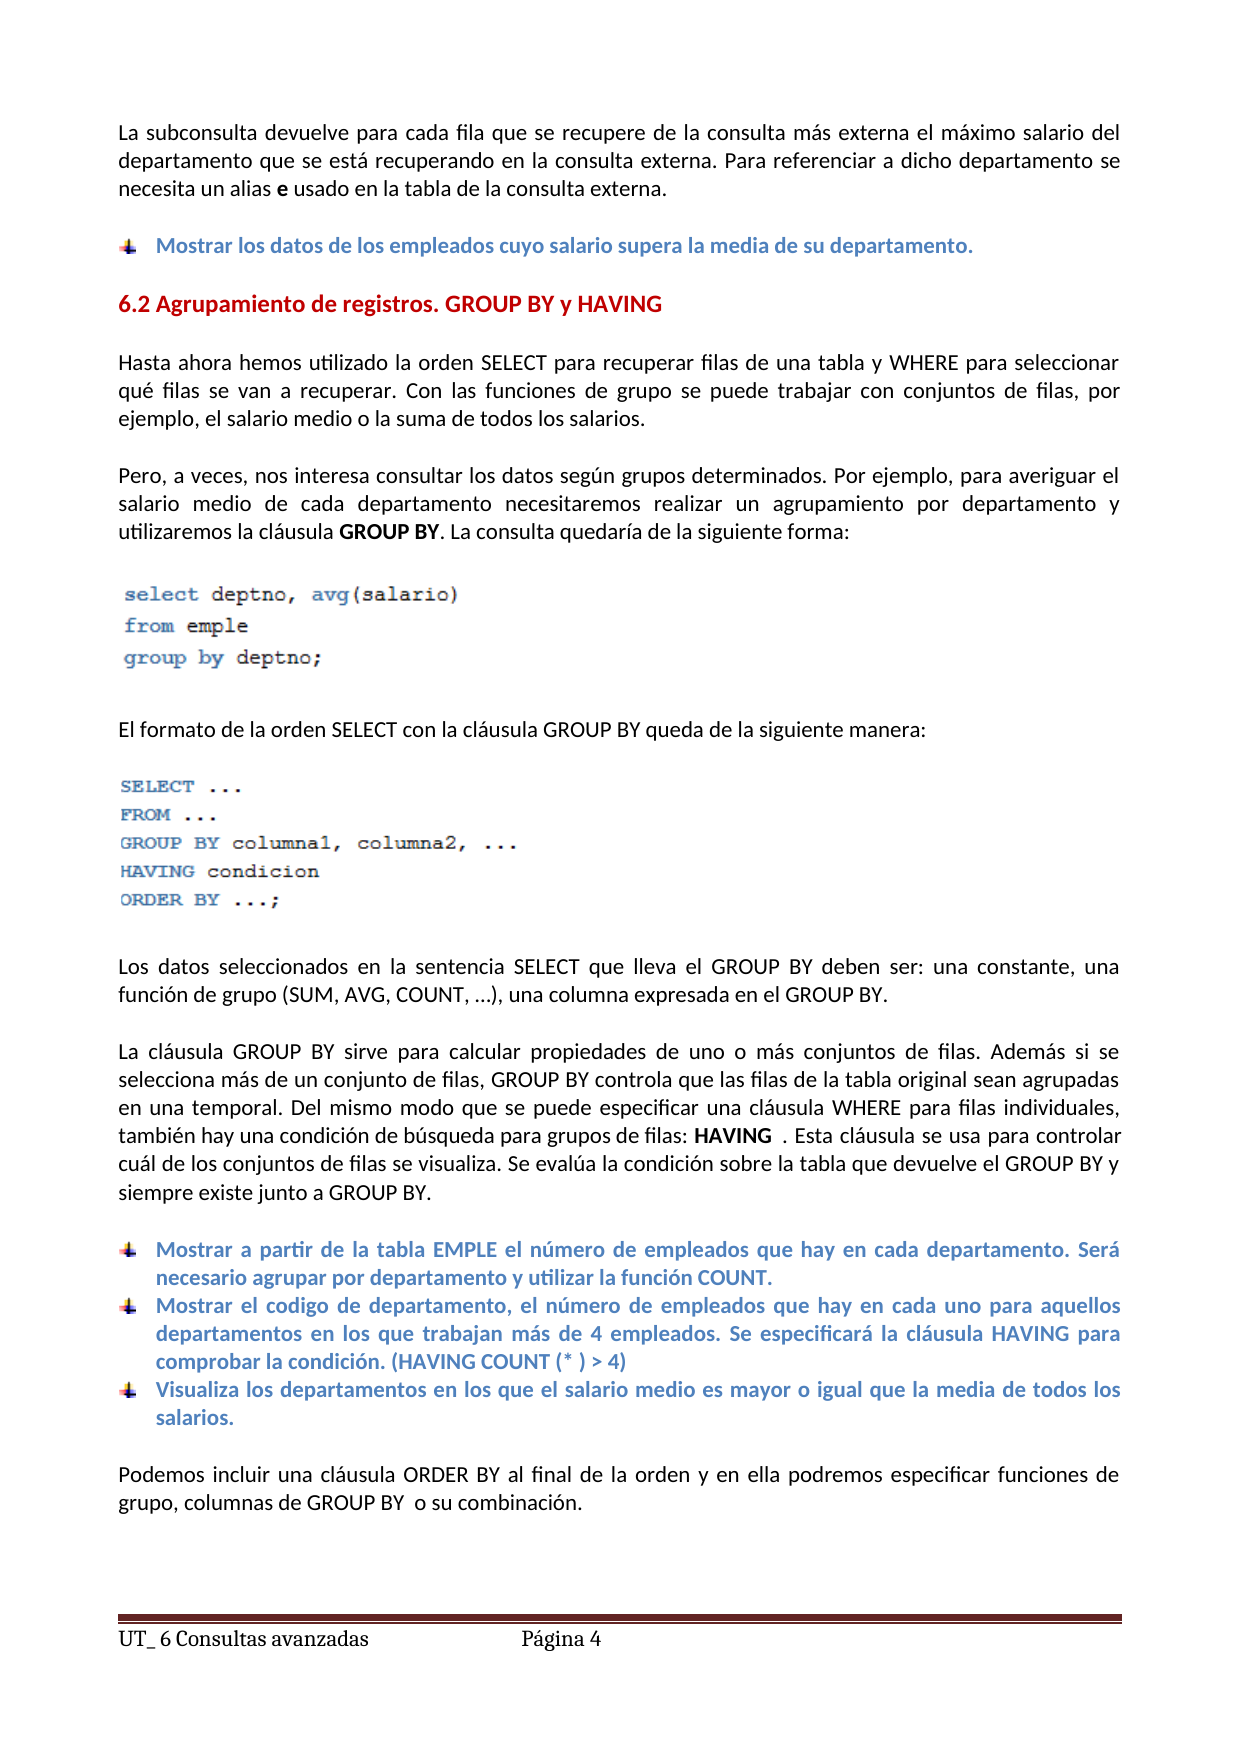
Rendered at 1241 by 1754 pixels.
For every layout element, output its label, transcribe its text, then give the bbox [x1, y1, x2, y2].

picture [119, 1380, 136, 1398]
picture [119, 237, 136, 254]
text La subconsulta devuelve para cada fila que se recupere de la consulta más externa el máximo salario del departamento que se está recuperando en la consulta externa. Para referenciar a dicho departamento se necesita un alias e usado en la tabla de la consulta externa. [118, 118, 1122, 202]
text Los datos seleccionados en la sentencia SELECT que lleva el GROUP BY deben ser: una constante, una función de grupo (SUM, AVG, COUNT, …), una columna expresada en el GROUP BY. [118, 952, 1122, 1008]
text La cláusula GROUP BY sirve para calcular propiedades de uno o más conjuntos de filas. Además si se selecciona más de un conjunto de filas, GROUP BY controla que las filas de la tabla original sean agrupadas en una temporal. Del mismo modo que se puede especificar una cláusula WHERE para filas individuales, también hay una condición de búsqueda para grupos de filas: HAVING . Esta cláusula se usa para controlar cuál de los conjuntos de filas se visualiza. Se evalúa la condición sobre la tabla que devuelve el GROUP BY y siempre existe junto a GROUP BY. [118, 1037, 1122, 1206]
list Visualiza los departamentos en los que el salario medio es mayor o igual que la media de todos los salarios. [118, 1375, 1122, 1431]
text El formato de la orden SELECT con la cláusula GROUP BY queda de la siguiente manera: [118, 715, 1122, 743]
text 6.2 Agrupamiento de registros. GROUP BY y HAVING [118, 288, 1122, 319]
list Mostrar a partir de la tabla EMPLE el número de empleados que hay en cada departamento. Será necesario agrupar por departamento y utilizar la función COUNT. [118, 1235, 1122, 1291]
picture [119, 1296, 136, 1314]
text Hasta ahora hemos utilizado la orden SELECT para recuperar filas de una tabla y WHERE para seleccionar qué filas se van a recuperar. Con las funciones de grupo se puede trabajar con conjuntos de filas, por ejemplo, el salario medio o la suma de todos los salarios. [118, 348, 1122, 432]
list Mostrar el codigo de departamento, el número de empleados que hay en cada uno para aquellos departamentos en los que trabajan más de 4 empleados. Se especificará la cláusula HAVING para comprobar la condición. (HAVING COUNT (* ) > 4) [118, 1291, 1122, 1375]
text Podemos incluir una cláusula ORDER BY al final de la orden y en ella podremos especificar funciones de grupo, columnas de GROUP BY o su combinación. [118, 1460, 1122, 1516]
picture [121, 771, 537, 924]
text Pero, a veces, nos interesa consultar los datos según grupos determinados. Por ejemplo, para averiguar el salario medio de cada departamento necesitaremos realizar un agrupamiento por departamento y utilizaremos la cláusula GROUP BY. La consulta quedaría de la siguiente forma: [118, 461, 1122, 546]
picture [121, 574, 479, 686]
picture [119, 1240, 136, 1257]
list Mostrar los datos de los empleados cuyo salario supera la media de su departamento. [118, 231, 1122, 259]
